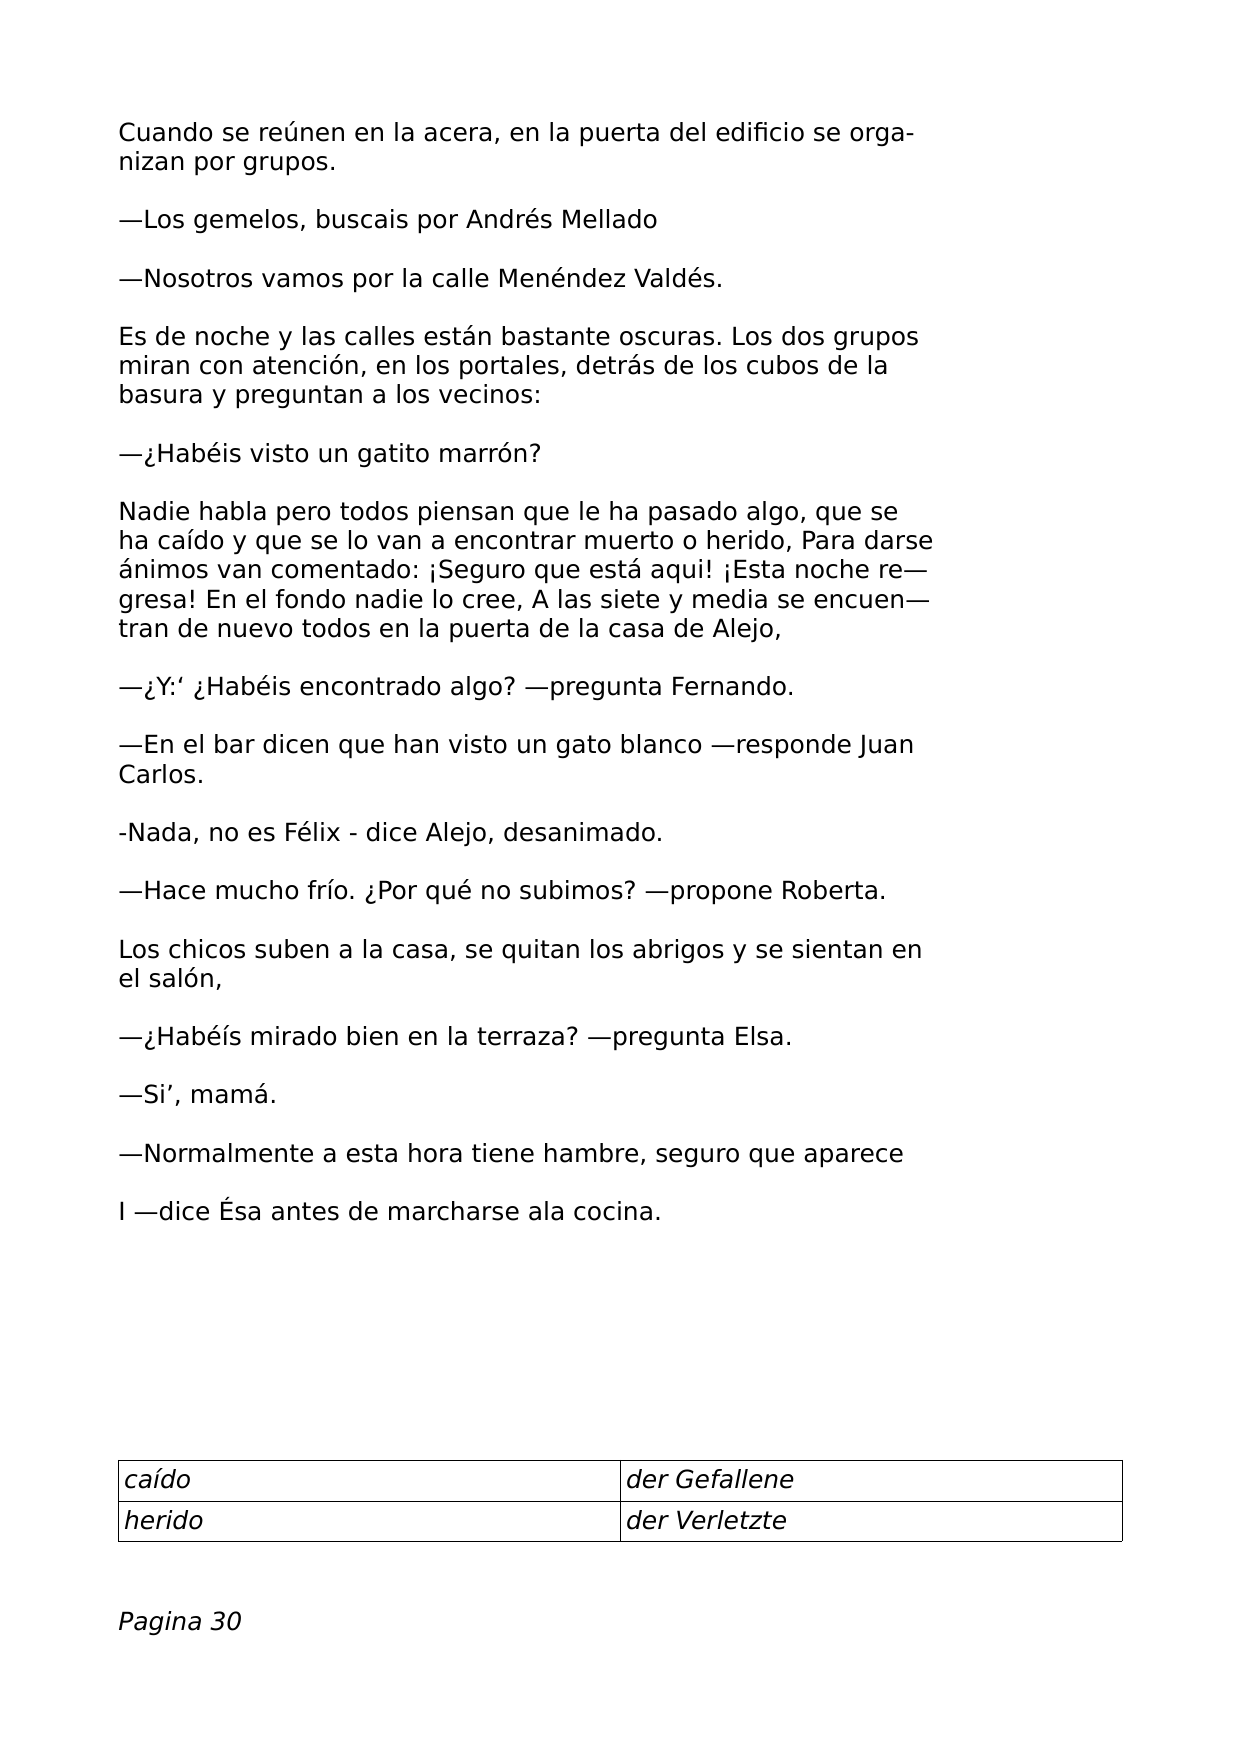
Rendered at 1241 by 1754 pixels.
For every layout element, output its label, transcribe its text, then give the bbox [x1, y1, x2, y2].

text —¿Y:‘ ¿Habéis encontrado algo? —pregunta Fernando. [118, 672, 1122, 701]
text Los chicos suben a la casa, se quitan los abrigos y se sientan en [118, 935, 1122, 964]
text ha caído y que se lo van a encontrar muerto o herido, Para darse [118, 526, 1122, 556]
text —Si’, mamá. [118, 1081, 1122, 1110]
text —En el bar dicen que han visto un gato blanco —responde Juan [118, 731, 1122, 760]
text —Los gemelos, buscais por Andrés Mellado [118, 206, 1122, 235]
text gresa! En el fondo nadie lo cree, A las siete y media se encuen— [118, 585, 1122, 614]
text Carlos. [118, 760, 1122, 789]
text el salón, [118, 964, 1122, 993]
text I —dice Ésa antes de marcharse ala cocina. [118, 1197, 1122, 1226]
text Es de noche y las calles están bastante oscuras. Los dos grupos [118, 322, 1122, 351]
table_cell der Verletzte [621, 1502, 1122, 1541]
text Nadie habla pero todos piensan que le ha pasado algo, que se [118, 497, 1122, 526]
text Cuando se reúnen en la acera, en la puerta del ediﬁcio se orga- [118, 118, 1122, 147]
text nizan por grupos. [118, 147, 1122, 176]
text basura y preguntan a los vecinos: [118, 381, 1122, 410]
text —Normalmente a esta hora tiene hambre, seguro que aparece [118, 1139, 1122, 1168]
table_cell herido [119, 1502, 620, 1541]
table_header caído [119, 1461, 620, 1501]
table_header der Gefallene [621, 1461, 1122, 1501]
text tran de nuevo todos en la puerta de la casa de Alejo, [118, 614, 1122, 643]
text —¿Habéís mirado bien en la terraza? —pregunta Elsa. [118, 1022, 1122, 1051]
text —¿Habéis visto un gatito marrón? [118, 439, 1122, 468]
text —Hace mucho frío. ¿Por qué no subimos? —propone Roberta. [118, 876, 1122, 906]
text -Nada, no es Félix - dice Alejo, desanimado. [118, 818, 1122, 847]
text —Nosotros vamos por la calle Menéndez Valdés. [118, 264, 1122, 293]
text ánimos van comentado: ¡Seguro que está aqui! ¡Esta noche re— [118, 556, 1122, 585]
text miran con atención, en los portales, detrás de los cubos de la [118, 351, 1122, 381]
